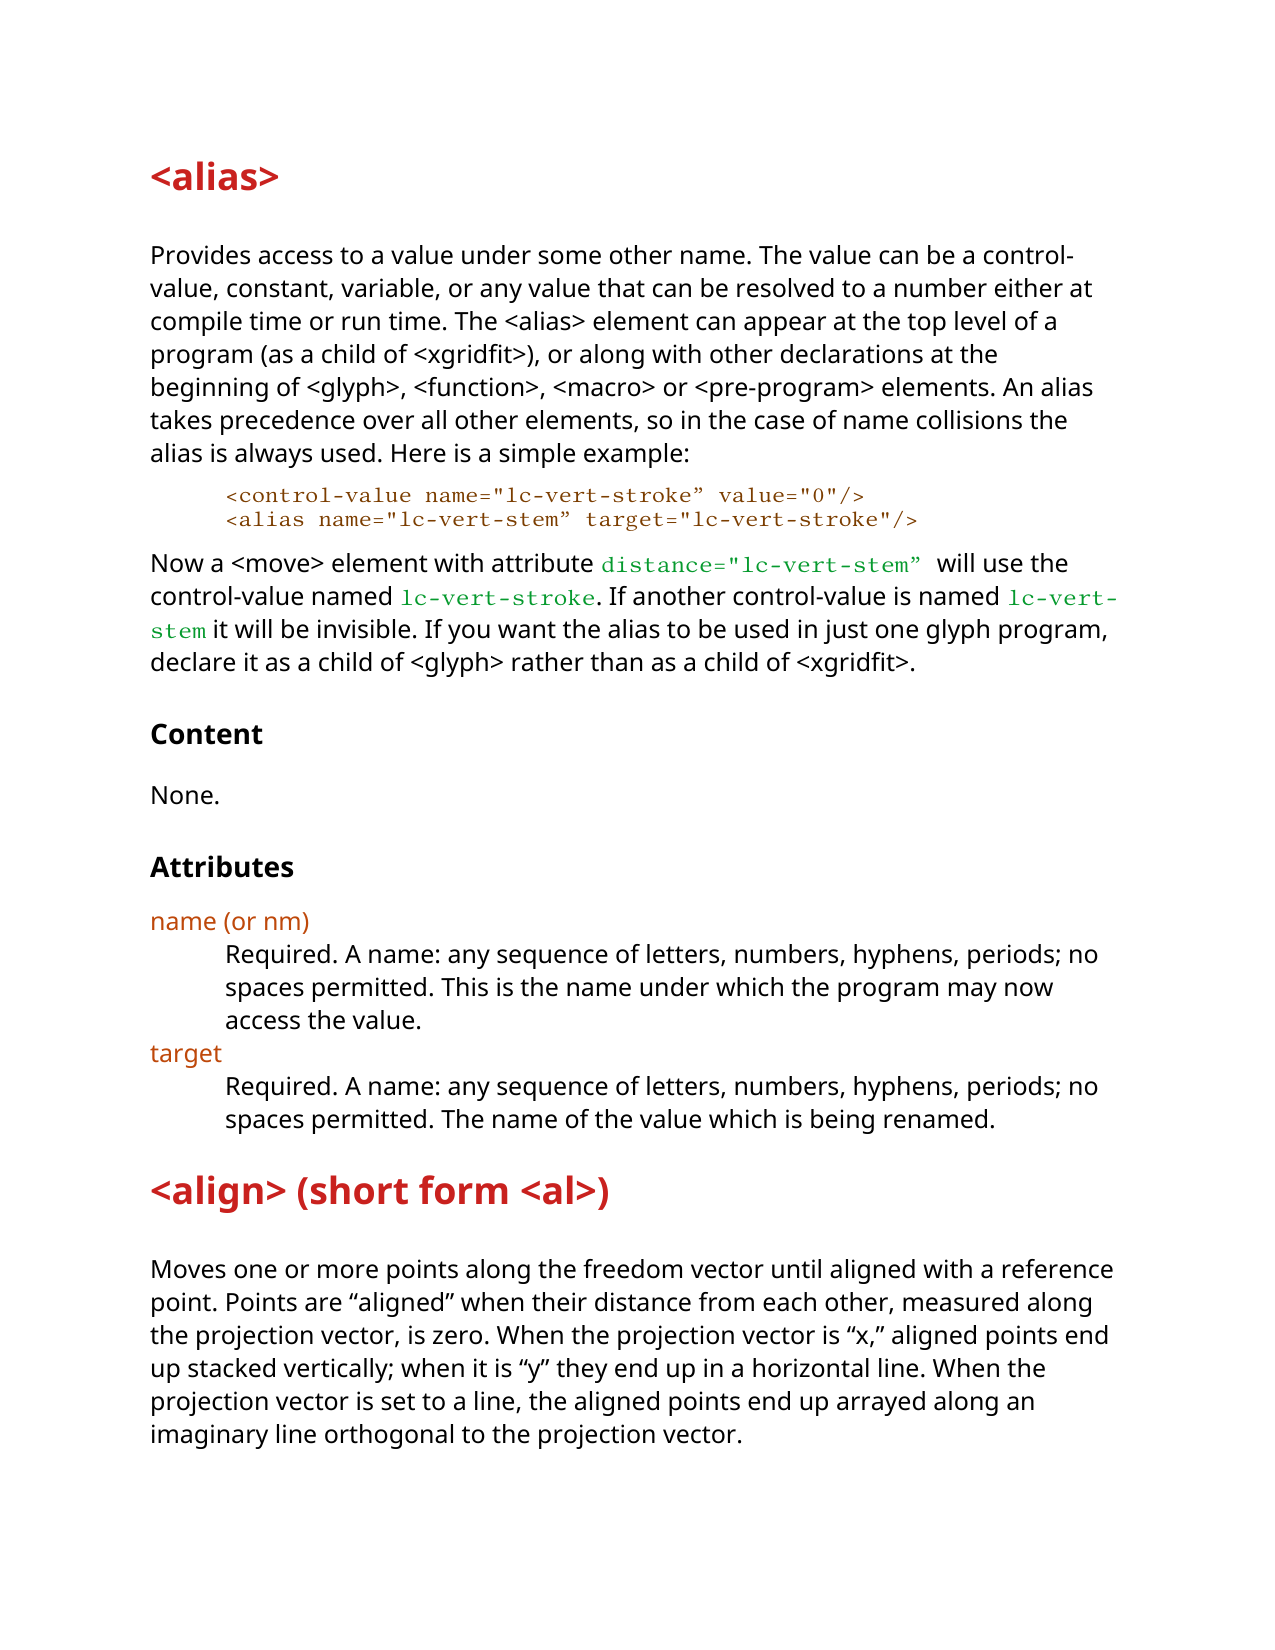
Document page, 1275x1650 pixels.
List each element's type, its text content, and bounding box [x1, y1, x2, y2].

text None. [150, 778, 1125, 811]
text Now a <move> element with attribute distance="lc-vert-stem” will use the control-value named lc-vert-stroke. If another control-value is named lc-vert-stem it will be invisible. If you want the alias to be used in just one glyph program, declare it as a child of <glyph> rather than as a child of <xgridfit>. [150, 546, 1125, 678]
subtitle <align> (short form <al>) [150, 1164, 1125, 1215]
text Moves one or more points along the freedom vector until aligned with a reference point. Points are “aligned” when their distance from each other, measured along the projection vector, is zero. When the projection vector is “x,” aligned points end up stacked vertically; when it is “y” they end up in a horizontal line. When the projection vector is set to a line, the aligned points end up arrayed along an imaginary line orthogonal to the projection vector. [150, 1252, 1125, 1450]
text <control-value name="lc-vert-stroke” value="0"/> <alias name="lc-vert-stem” target="lc-vert-stroke"/> [225, 484, 1125, 531]
subtitle Content [150, 714, 1125, 753]
text name (or nm) [150, 904, 1125, 937]
text target [150, 1036, 1125, 1069]
subtitle Attributes [150, 847, 1125, 886]
text Required. A name: any sequence of letters, numbers, hyphens, periods; no spaces permitted. This is the name under which the program may now access the value. [225, 937, 1125, 1036]
text Provides access to a value under some other name. The value can be a control-value, constant, variable, or any value that can be resolved to a number either at compile time or run time. The <alias> element can appear at the top level of a program (as a child of <xgridfit>), or along with other declarations at the beginning of <glyph>, <function>, <macro> or <pre-program> elements. An alias takes precedence over all other elements, so in the case of name collisions the alias is always used. Here is a simple example: [150, 238, 1125, 469]
text Required. A name: any sequence of letters, numbers, hyphens, periods; no spaces permitted. The name of the value which is being renamed. [225, 1069, 1125, 1135]
subtitle <alias> [150, 150, 1125, 201]
